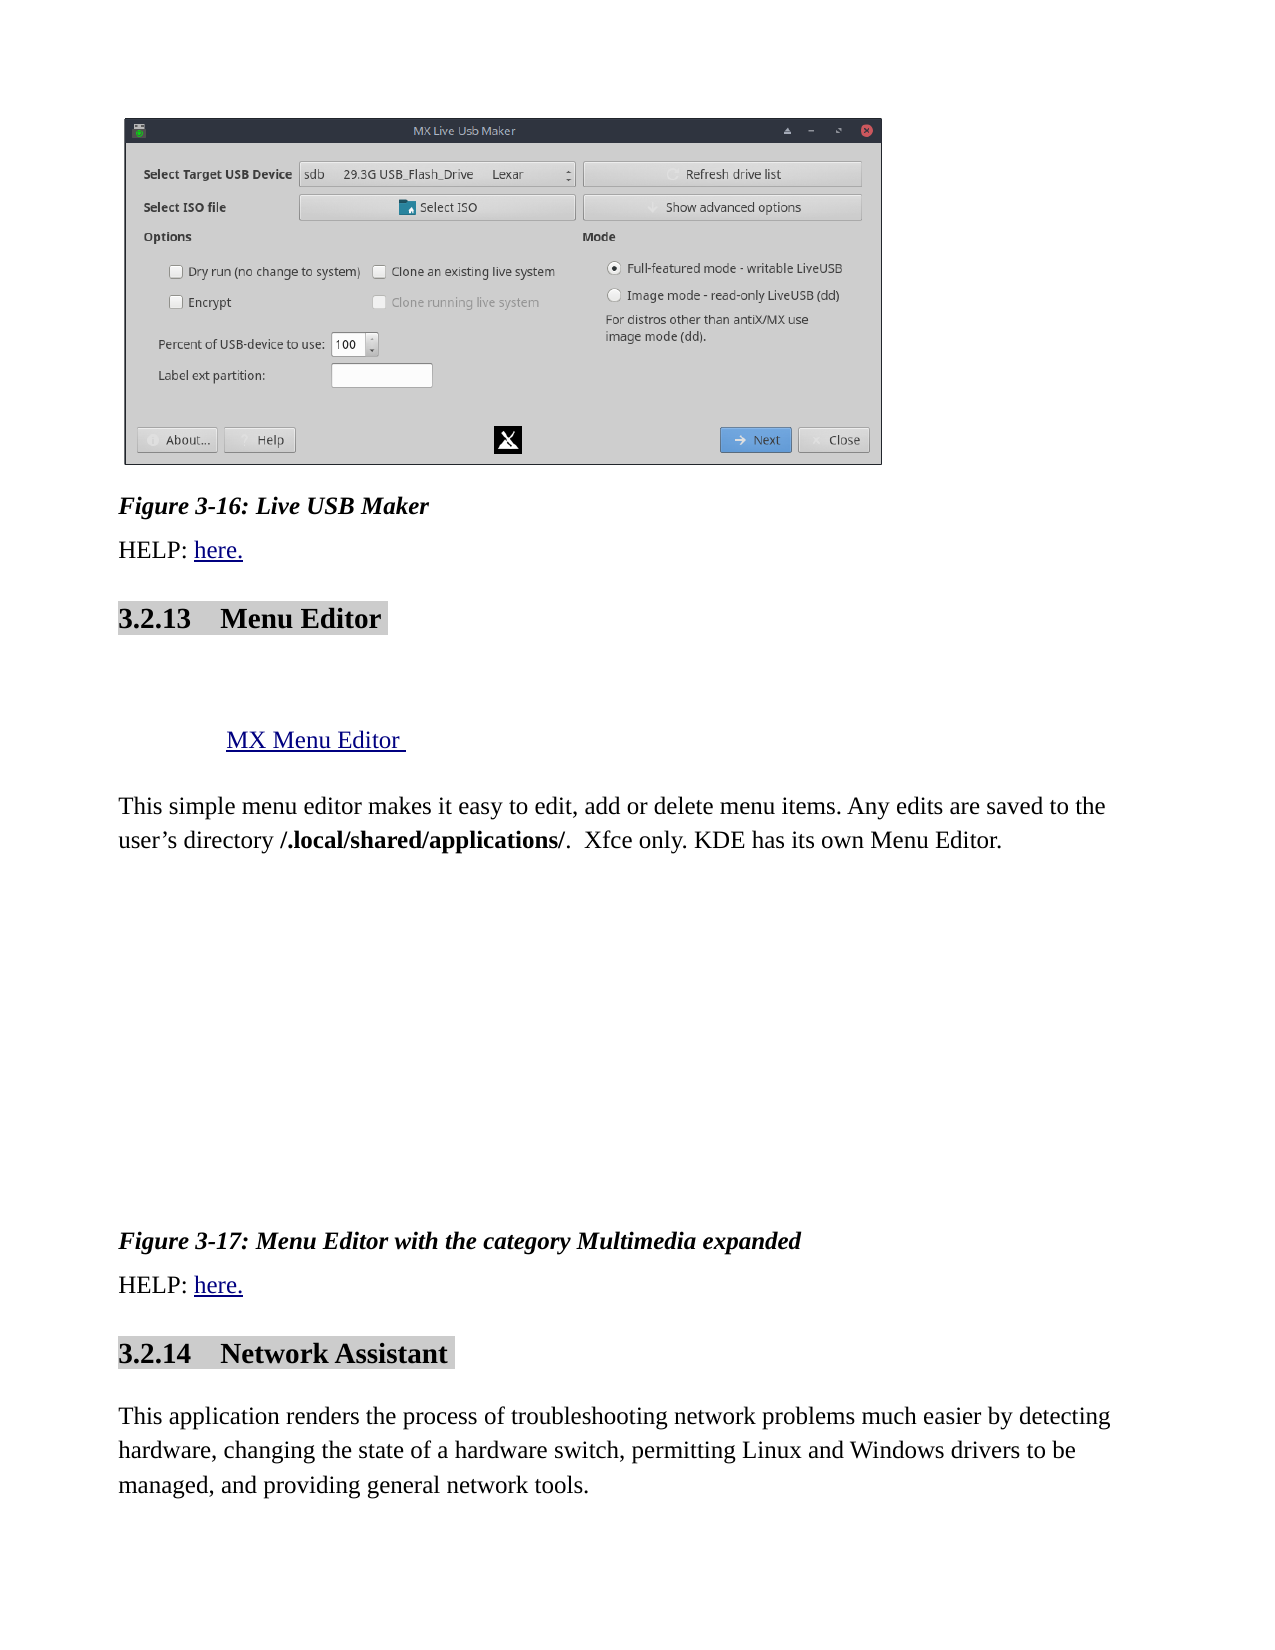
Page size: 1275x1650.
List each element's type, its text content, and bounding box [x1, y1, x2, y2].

subtitle 3.2.14 Network Assistant [455, 1336, 1138, 1369]
text Figure 3-16: Live USB Maker [118, 491, 1157, 520]
text HELP: here. [118, 1270, 1157, 1299]
subtitle 3.2.13 Menu Editor [388, 601, 1138, 635]
text HELP: here. [118, 535, 1157, 564]
text Figure 3-17: Menu Editor with the category Multimedia expanded [118, 1226, 1157, 1255]
picture [124, 118, 882, 465]
text This application renders the process of troubleshooting network problems much easier by detecting hardware, changing the state of a hardware switch, permitting Linux and Windows drivers to be managed, and providing general network tools. [118, 1401, 1157, 1498]
text This simple menu editor makes it easy to edit, add or delete menu items. Any edits are saved to the user’s directory /.local/shared/applications/. Xfce only. KDE has its own Menu Editor. [118, 791, 1157, 854]
text MX Menu Editor [118, 666, 1157, 754]
